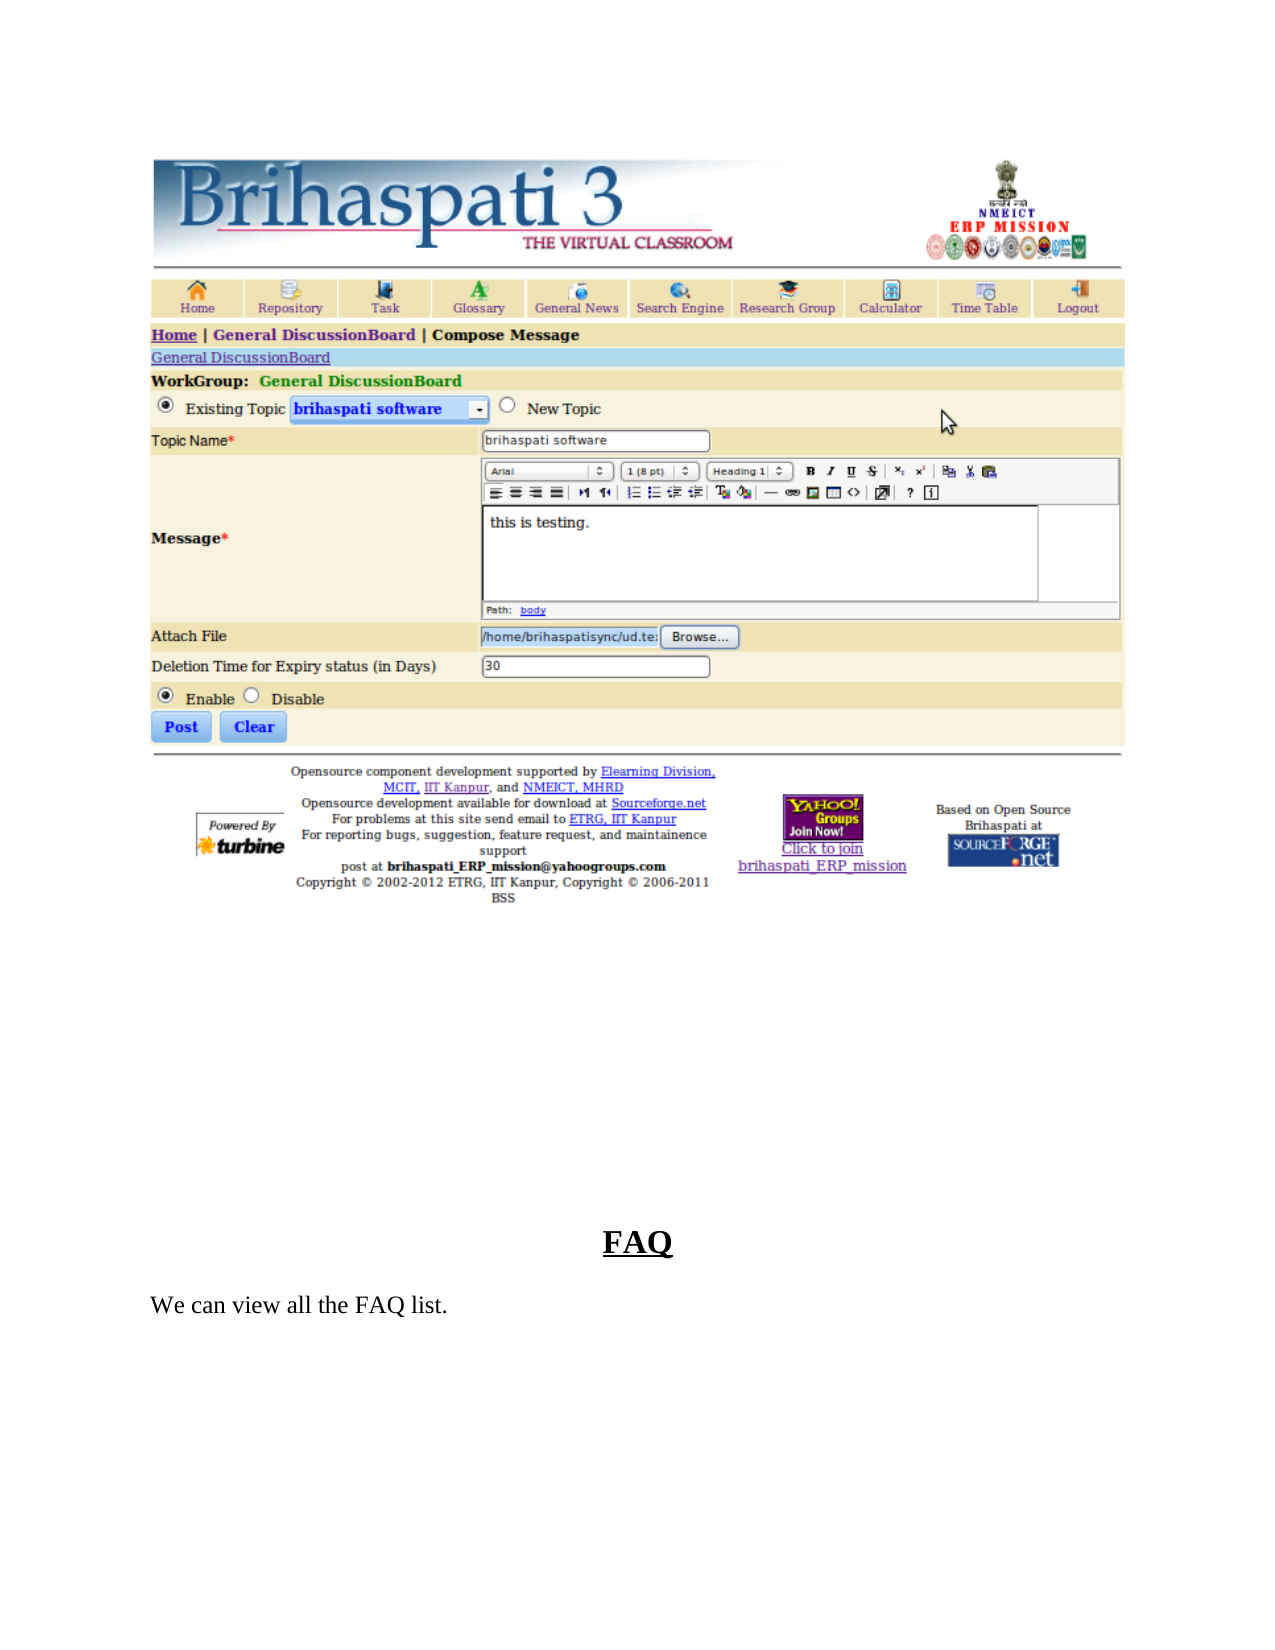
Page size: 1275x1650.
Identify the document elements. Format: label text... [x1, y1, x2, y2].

subtitle FAQ [150, 1222, 1125, 1261]
picture [150, 150, 1125, 925]
text We can view all the FAQ list. [150, 1290, 1125, 1318]
